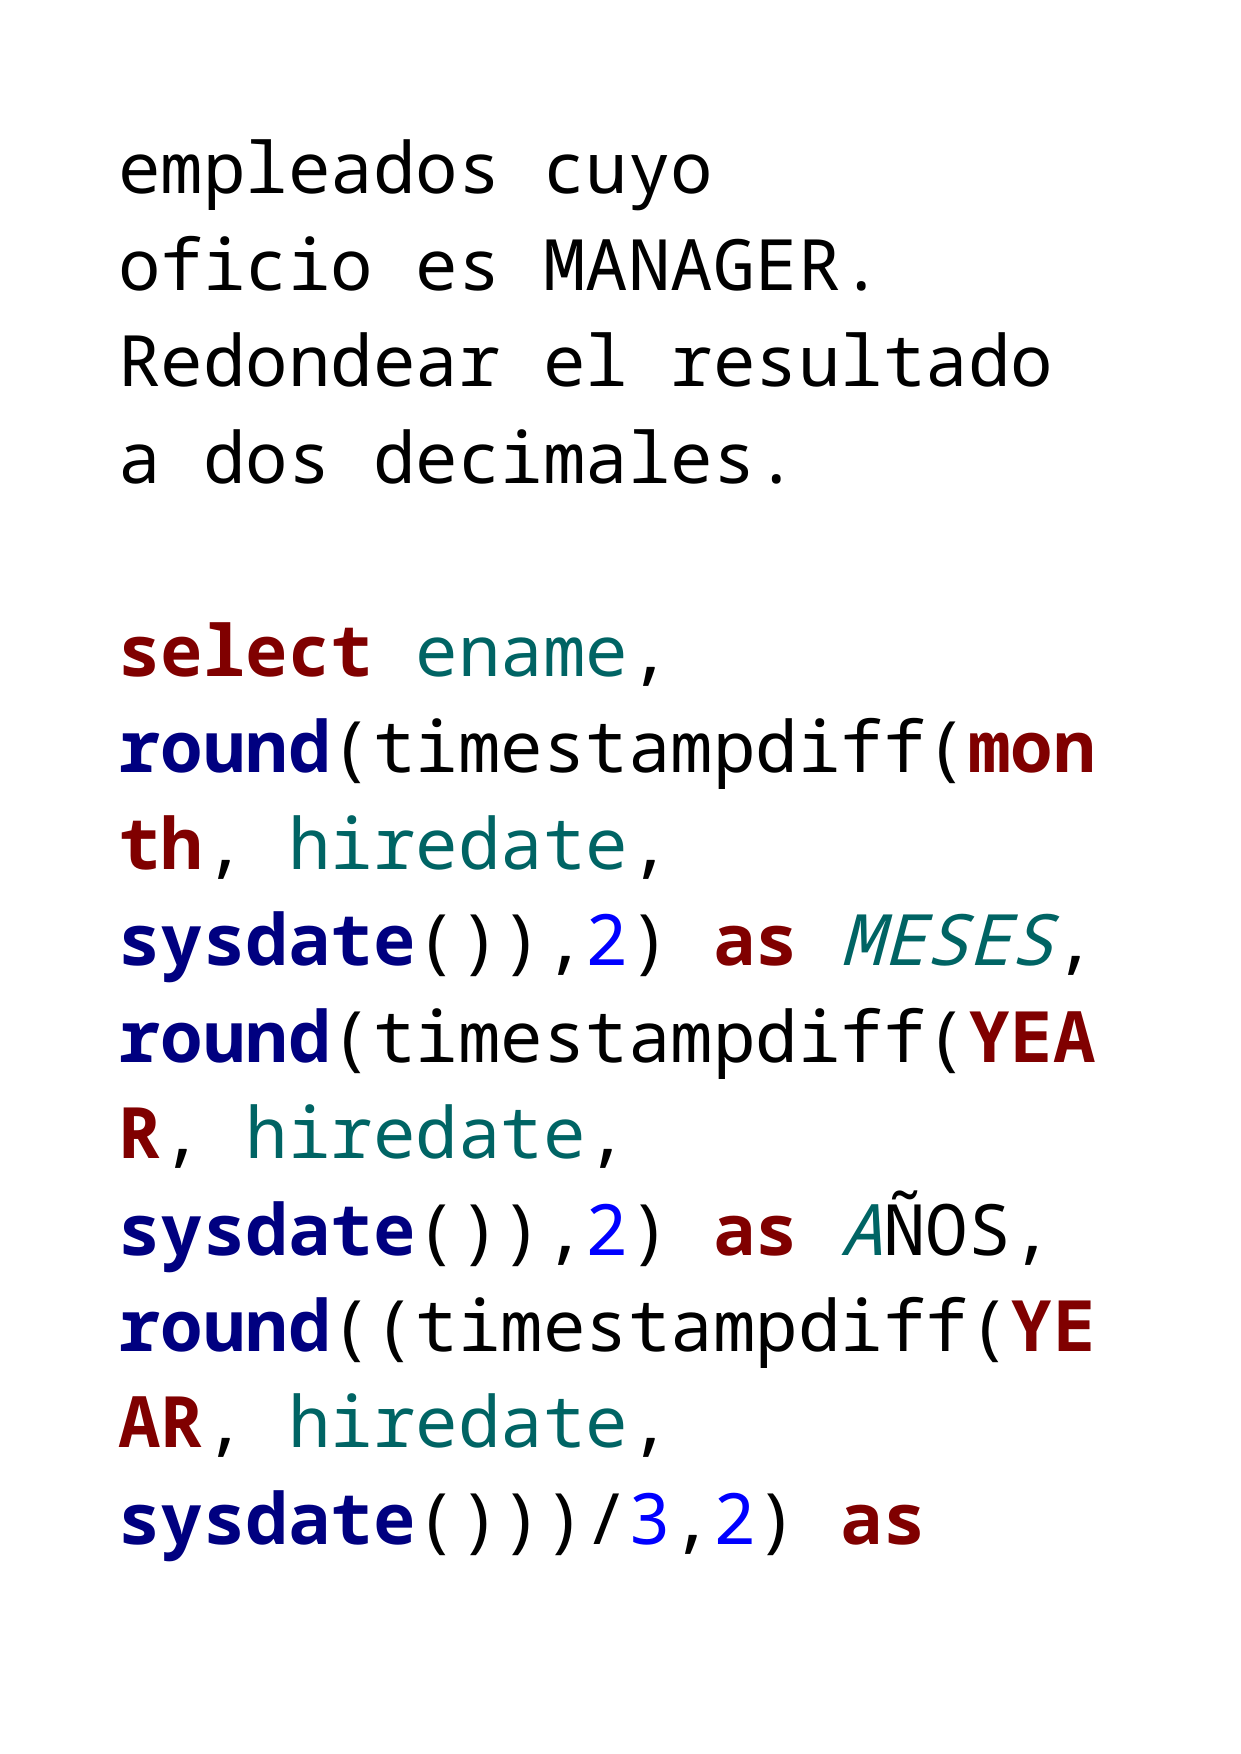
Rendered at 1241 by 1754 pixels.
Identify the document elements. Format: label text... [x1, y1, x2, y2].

text empleados cuyo [118, 118, 1122, 214]
text round(timestampdiff(month, hiredate, sysdate()),2) as MESES, [118, 697, 1122, 986]
text oficio es MANAGER. Redondear el resultado a dos decimales. [118, 214, 1122, 504]
text round(timestampdiff(YEAR, hiredate, sysdate()),2) as AÑOS, [118, 986, 1122, 1276]
text select ename, [118, 600, 1122, 697]
text round((timestampdiff(YEAR, hiredate, sysdate()))/3,2) as [118, 1276, 1122, 1565]
